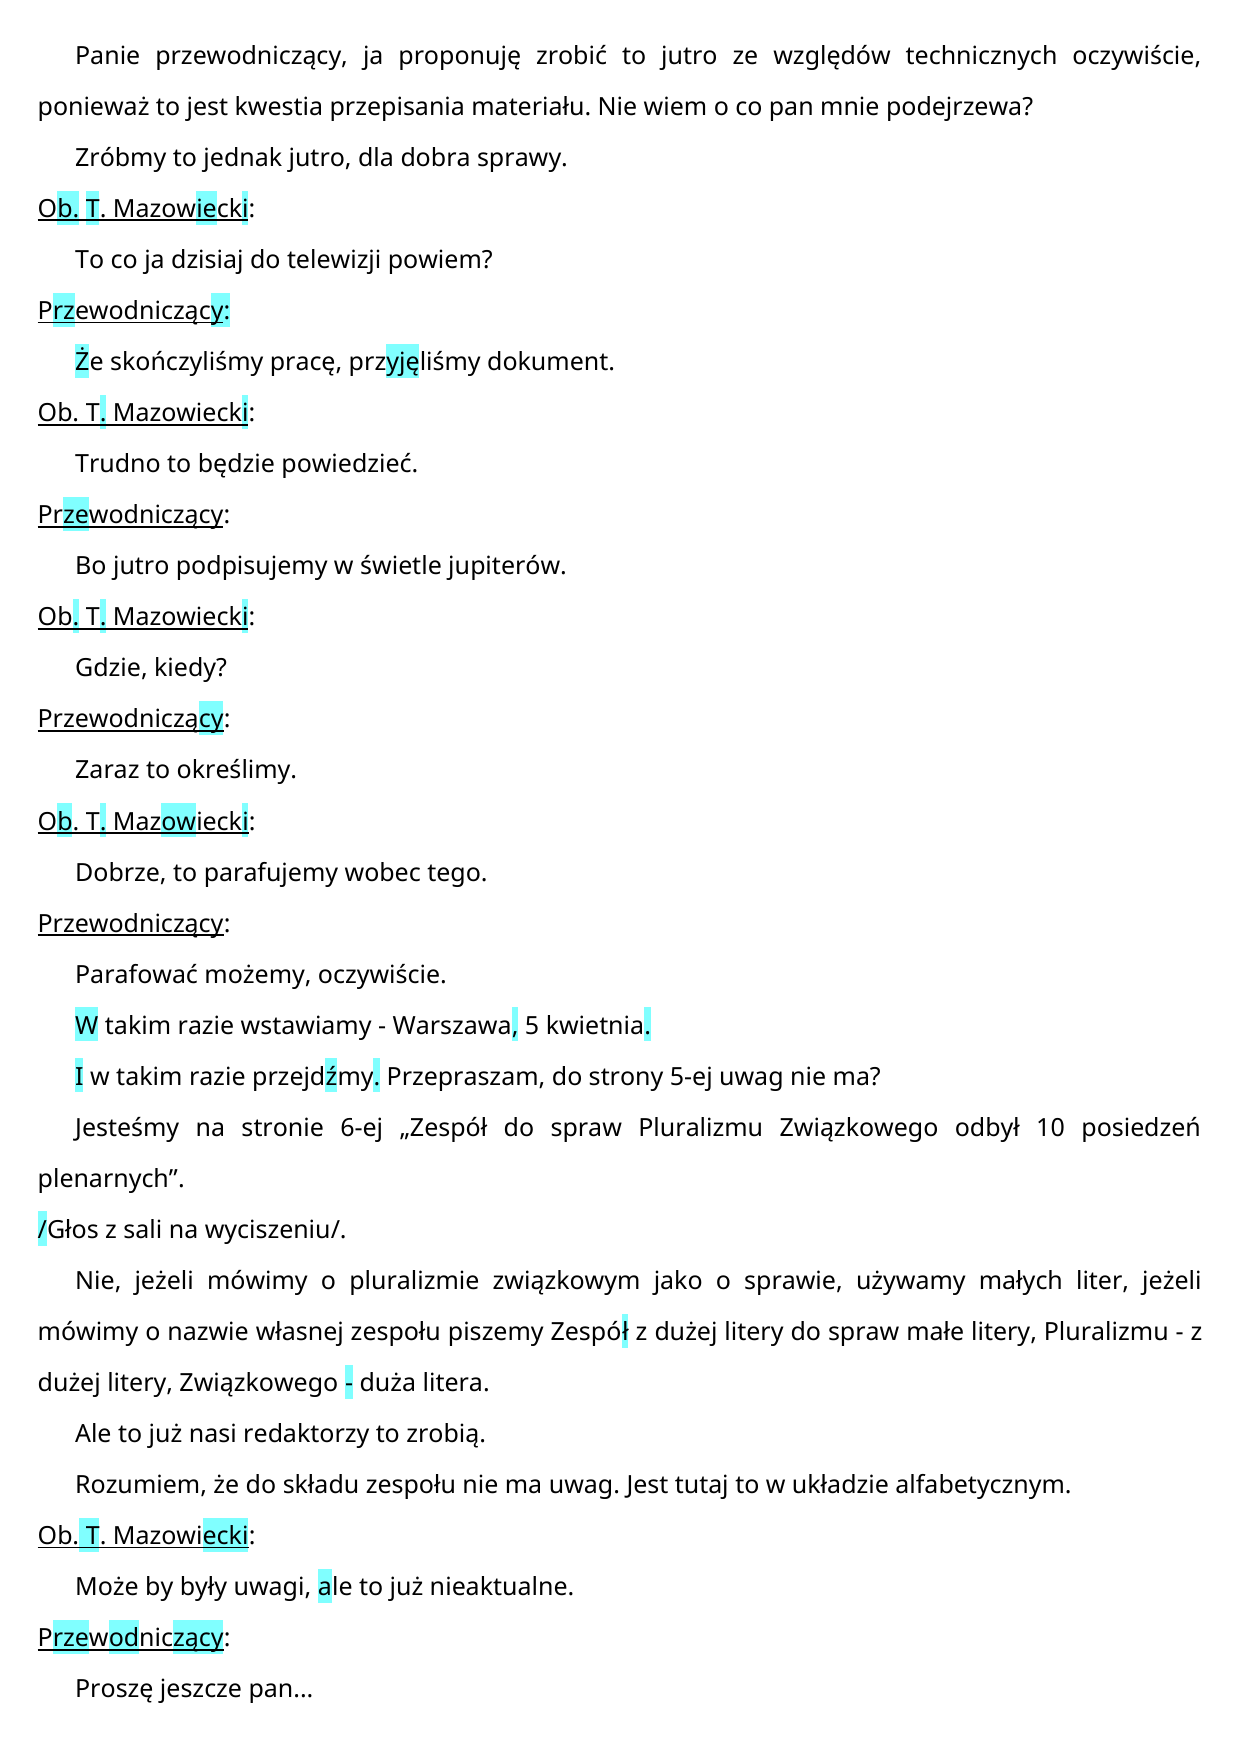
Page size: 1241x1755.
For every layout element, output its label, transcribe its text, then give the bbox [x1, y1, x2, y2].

text Ob. T. Mazowiecki: [37, 599, 1203, 633]
text Nie, jeżeli mówimy o pluralizmie związkowym jako o sprawie, używamy małych liter, jeżeli mówimy o nazwie własnej zespołu piszemy Zespół z dużej litery do spraw małe litery, Pluralizmu - z dużej litery, Związkowego - duża litera. [37, 1262, 1203, 1399]
text Trudno to będzie powiedzieć. [37, 446, 1203, 480]
text To co ja dzisiaj do telewizji powiem? [37, 242, 1203, 276]
text Że skończyliśmy pracę, przyjęliśmy dokument. [37, 344, 1203, 378]
text Ob. T. Mazowiecki: [37, 803, 1203, 837]
text Może by były uwagi, ale to już nieaktualne. [37, 1569, 1203, 1603]
text Przewodniczący: [37, 1620, 1203, 1654]
text Przewodniczący: [37, 293, 1203, 327]
text Gdzie, kiedy? [37, 650, 1203, 684]
text I w takim razie przejdźmy. Przepraszam, do strony 5-ej uwag nie ma? [37, 1058, 1203, 1092]
text Przewodniczący: [37, 497, 1203, 531]
text Zróbmy to jednak jutro, dla dobra sprawy. [37, 139, 1203, 174]
text Zaraz to określimy. [37, 752, 1203, 786]
text Przewodniczący: [37, 701, 1203, 735]
text Parafować możemy, oczywiście. [37, 956, 1203, 990]
text Jesteśmy na stronie 6-ej „Zespół do spraw Pluralizmu Związkowego odbył 10 posiedzeń plenarnych”. [37, 1109, 1203, 1194]
text Ob. T. Mazowiecki: [37, 1518, 1203, 1552]
text Ob. T. Mazowiecki: [37, 395, 1203, 429]
text Dobrze, to parafujemy wobec tego. [37, 854, 1203, 888]
text Przewodniczący: [37, 905, 1203, 939]
text W takim razie wstawiamy - Warszawa, 5 kwietnia. [37, 1007, 1203, 1041]
text Ob. T. Mazowiecki: [37, 191, 1203, 225]
text Ale to już nasi redaktorzy to zrobią. [37, 1416, 1203, 1450]
text /Głos z sali na wyciszeniu/. [37, 1211, 1203, 1246]
text Bo jutro podpisujemy w świetle jupiterów. [37, 548, 1203, 582]
text Panie przewodniczący, ja proponuję zrobić to jutro ze względów technicznych oczywiście, ponieważ to jest kwestia przepisania materiału. Nie wiem o co pan mnie podejrzewa? [37, 37, 1203, 123]
text Proszę jeszcze pan... [37, 1671, 1203, 1705]
text Rozumiem, że do składu zespołu nie ma uwag. Jest tutaj to w układzie alfabetycznym. [37, 1467, 1203, 1501]
